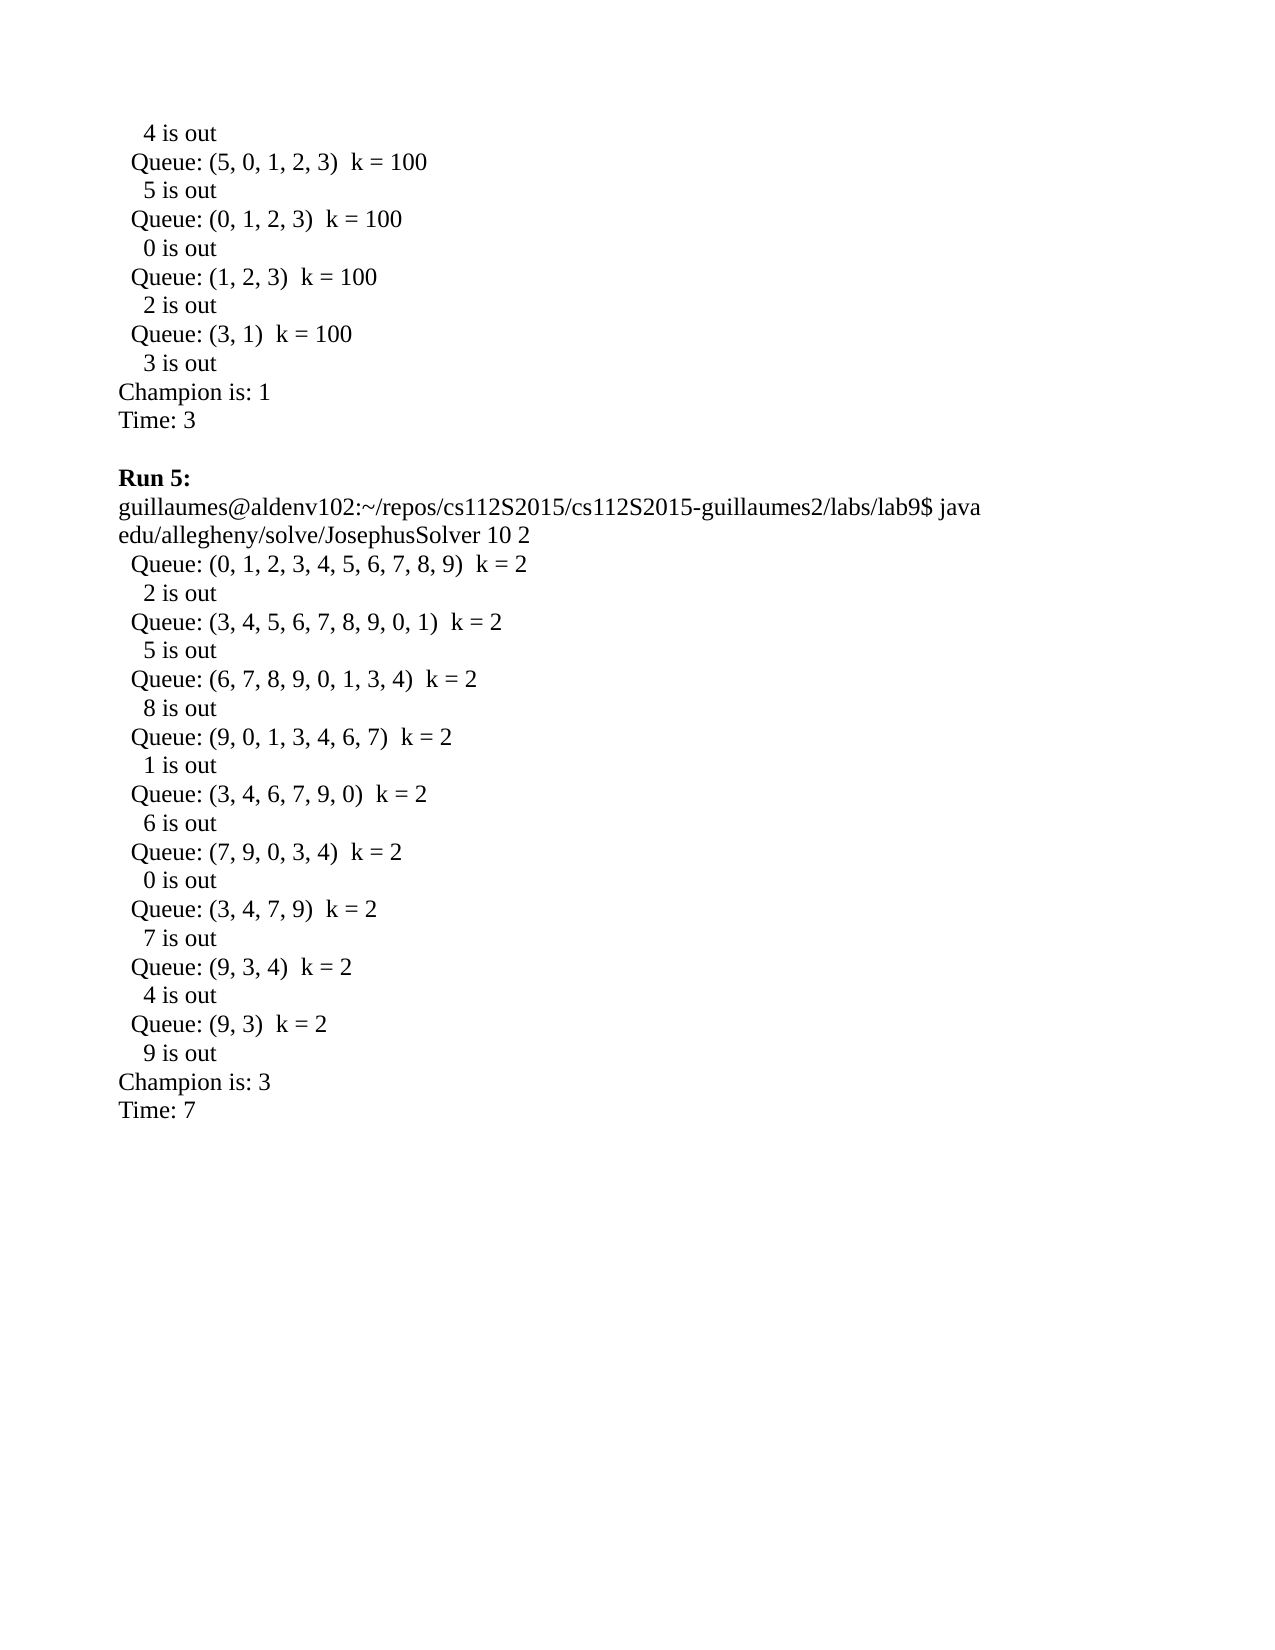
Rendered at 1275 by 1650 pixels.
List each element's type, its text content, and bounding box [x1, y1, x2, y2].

text 2 is out [118, 578, 1157, 607]
text 7 is out [118, 923, 1157, 952]
text Queue: (9, 3, 4) k = 2 [118, 952, 1157, 981]
text Champion is: 3 [118, 1067, 1157, 1096]
text 3 is out [118, 348, 1157, 377]
text Queue: (6, 7, 8, 9, 0, 1, 3, 4) k = 2 [118, 664, 1157, 693]
text Queue: (0, 1, 2, 3, 4, 5, 6, 7, 8, 9) k = 2 [118, 549, 1157, 578]
text 5 is out [118, 636, 1157, 664]
text Queue: (5, 0, 1, 2, 3) k = 100 [118, 147, 1157, 176]
text Queue: (9, 0, 1, 3, 4, 6, 7) k = 2 [118, 722, 1157, 751]
text 5 is out [118, 176, 1157, 204]
text 2 is out [118, 291, 1157, 319]
text Queue: (7, 9, 0, 3, 4) k = 2 [118, 837, 1157, 866]
text 8 is out [118, 693, 1157, 722]
text Queue: (3, 1) k = 100 [118, 319, 1157, 348]
text 0 is out [118, 233, 1157, 262]
text Run 5: [118, 463, 1157, 492]
text 4 is out [118, 118, 1157, 147]
text Time: 3 [118, 406, 1157, 434]
text Queue: (3, 4, 7, 9) k = 2 [118, 894, 1157, 923]
text Champion is: 1 [118, 377, 1157, 406]
text 6 is out [118, 808, 1157, 837]
text 1 is out [118, 751, 1157, 779]
text 0 is out [118, 866, 1157, 894]
text Queue: (3, 4, 5, 6, 7, 8, 9, 0, 1) k = 2 [118, 607, 1157, 636]
text Queue: (3, 4, 6, 7, 9, 0) k = 2 [118, 779, 1157, 808]
text Queue: (9, 3) k = 2 [118, 1009, 1157, 1038]
text 9 is out [118, 1038, 1157, 1067]
text Queue: (0, 1, 2, 3) k = 100 [118, 204, 1157, 233]
text Time: 7 [118, 1096, 1157, 1124]
text guillaumes@aldenv102:~/repos/cs112S2015/cs112S2015-guillaumes2/labs/lab9$ java edu/allegheny/solve/JosephusSolver 10 2 [118, 492, 1157, 549]
text 4 is out [118, 981, 1157, 1009]
text Queue: (1, 2, 3) k = 100 [118, 262, 1157, 291]
